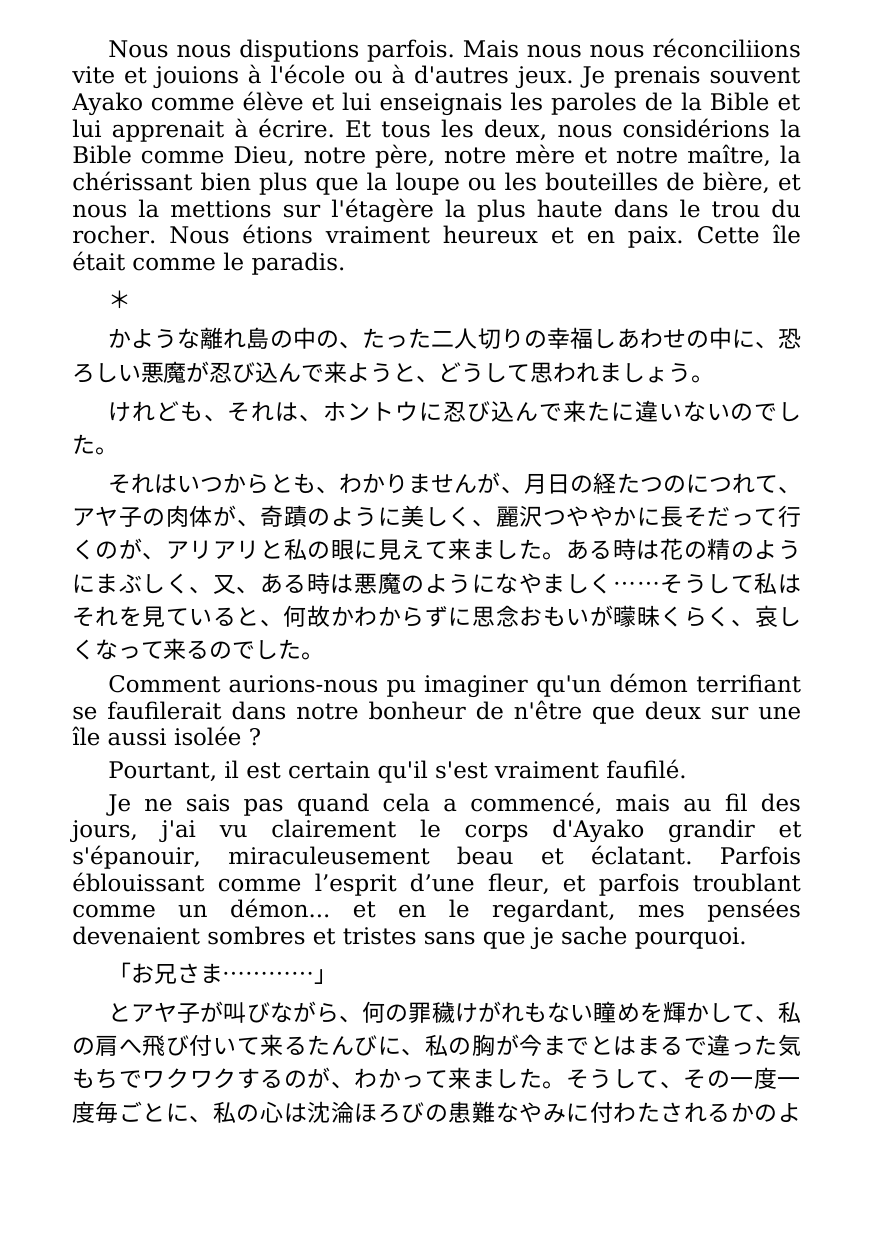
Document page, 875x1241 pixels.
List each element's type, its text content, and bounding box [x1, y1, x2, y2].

text 「お兄さま…………」 [72, 956, 802, 989]
text かような離れ島の中の、たった二人切りの幸福しあわせの中に、恐ろしい悪魔が忍び込んで来ようと、どうして思われましょう。 [72, 321, 802, 388]
text けれども、それは、ホントウに忍び込んで来たに違いないのでした。 [72, 393, 802, 460]
text Nous nous disputions parfois. Mais nous nous réconciliions vite et jouions à l'école ou à d'autres jeux. Je prenais souvent Ayako comme élève et lui enseignais les paroles de la Bible et lui apprenait à écrire. Et tous les deux, nous considérions la Bible comme Dieu, notre père, notre mère et notre maître, la chérissant bien plus que la loupe ou les bouteilles de bière, et nous la mettions sur l'étagère la plus haute dans le trou du rocher. Nous étions vraiment heureux et en paix. Cette île était comme le paradis. [72, 36, 802, 276]
text とアヤ子が叫びながら、何の罪穢けがれもない瞳めを輝かして、私の肩へ飛び付いて来るたんびに、私の胸が今までとはまるで違った気もちでワクワクするのが、わかって来ました。そうして、その一度一度毎ごとに、私の心は沈淪ほろびの患難なやみに付わたされるかのよ [72, 995, 802, 1128]
text Je ne sais pas quand cela a commencé, mais au fil des jours, j'ai vu clairement le corps d'Ayako grandir et s'épanouir, miraculeusement beau et éclatant. Parfois éblouissant comme l’esprit d’une fleur, et parfois troublant comme un démon... et en le regardant, mes pensées devenaient sombres et tristes sans que je sache pourquoi. [72, 790, 802, 950]
text Comment aurions-nous pu imaginer qu'un démon terrifiant se faufilerait dans notre bonheur de n'être que deux sur une île aussi isolée ? [72, 671, 802, 751]
text それはいつからとも、わかりませんが、月日の経たつのにつれて、アヤ子の肉体が、奇蹟のように美しく、麗沢つややかに長そだって行くのが、アリアリと私の眼に見えて来ました。ある時は花の精のようにまぶしく、又、ある時は悪魔のようになやましく……そうして私はそれを見ていると、何故かわからずに思念おもいが曚昧くらく、哀しくなって来るのでした。 [72, 466, 802, 665]
text Pourtant, il est certain qu'il s'est vraiment faufilé. [72, 757, 802, 784]
text ＊ [72, 282, 802, 315]
